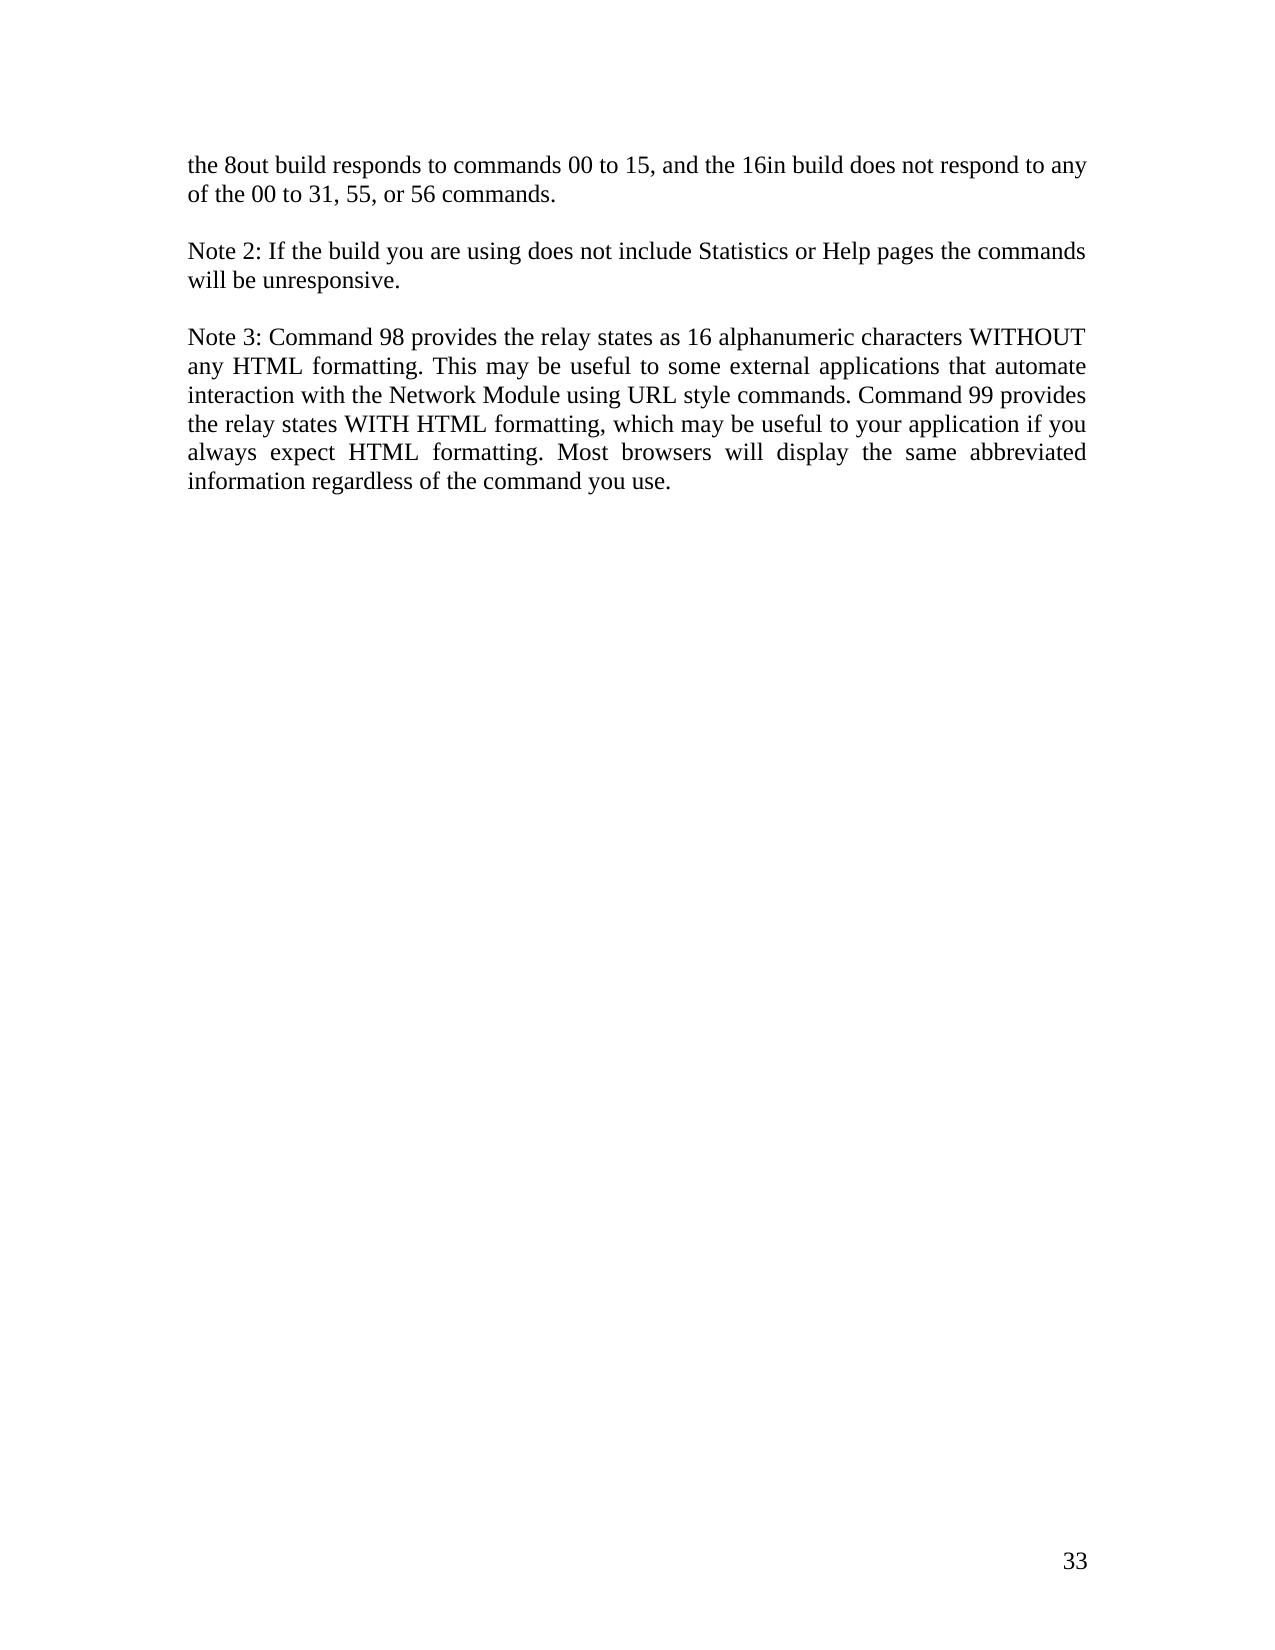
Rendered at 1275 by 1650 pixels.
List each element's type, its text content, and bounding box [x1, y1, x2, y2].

text Note 2: If the build you are using does not include Statistics or Help pages the commands will be unresponsive. [187, 236, 1087, 294]
text Note 3: Command 98 provides the relay states as 16 alphanumeric characters WITHOUT any HTML formatting. This may be useful to some external applications that automate interaction with the Network Module using URL style commands. Command 99 provides the relay states WITH HTML formatting, which may be useful to your application if you always expect HTML formatting. Most browsers will display the same abbreviated information regardless of the command you use. [187, 322, 1087, 495]
text the 8out build responds to commands 00 to 15, and the 16in build does not respond to any of the 00 to 31, 55, or 56 commands. [187, 150, 1087, 207]
